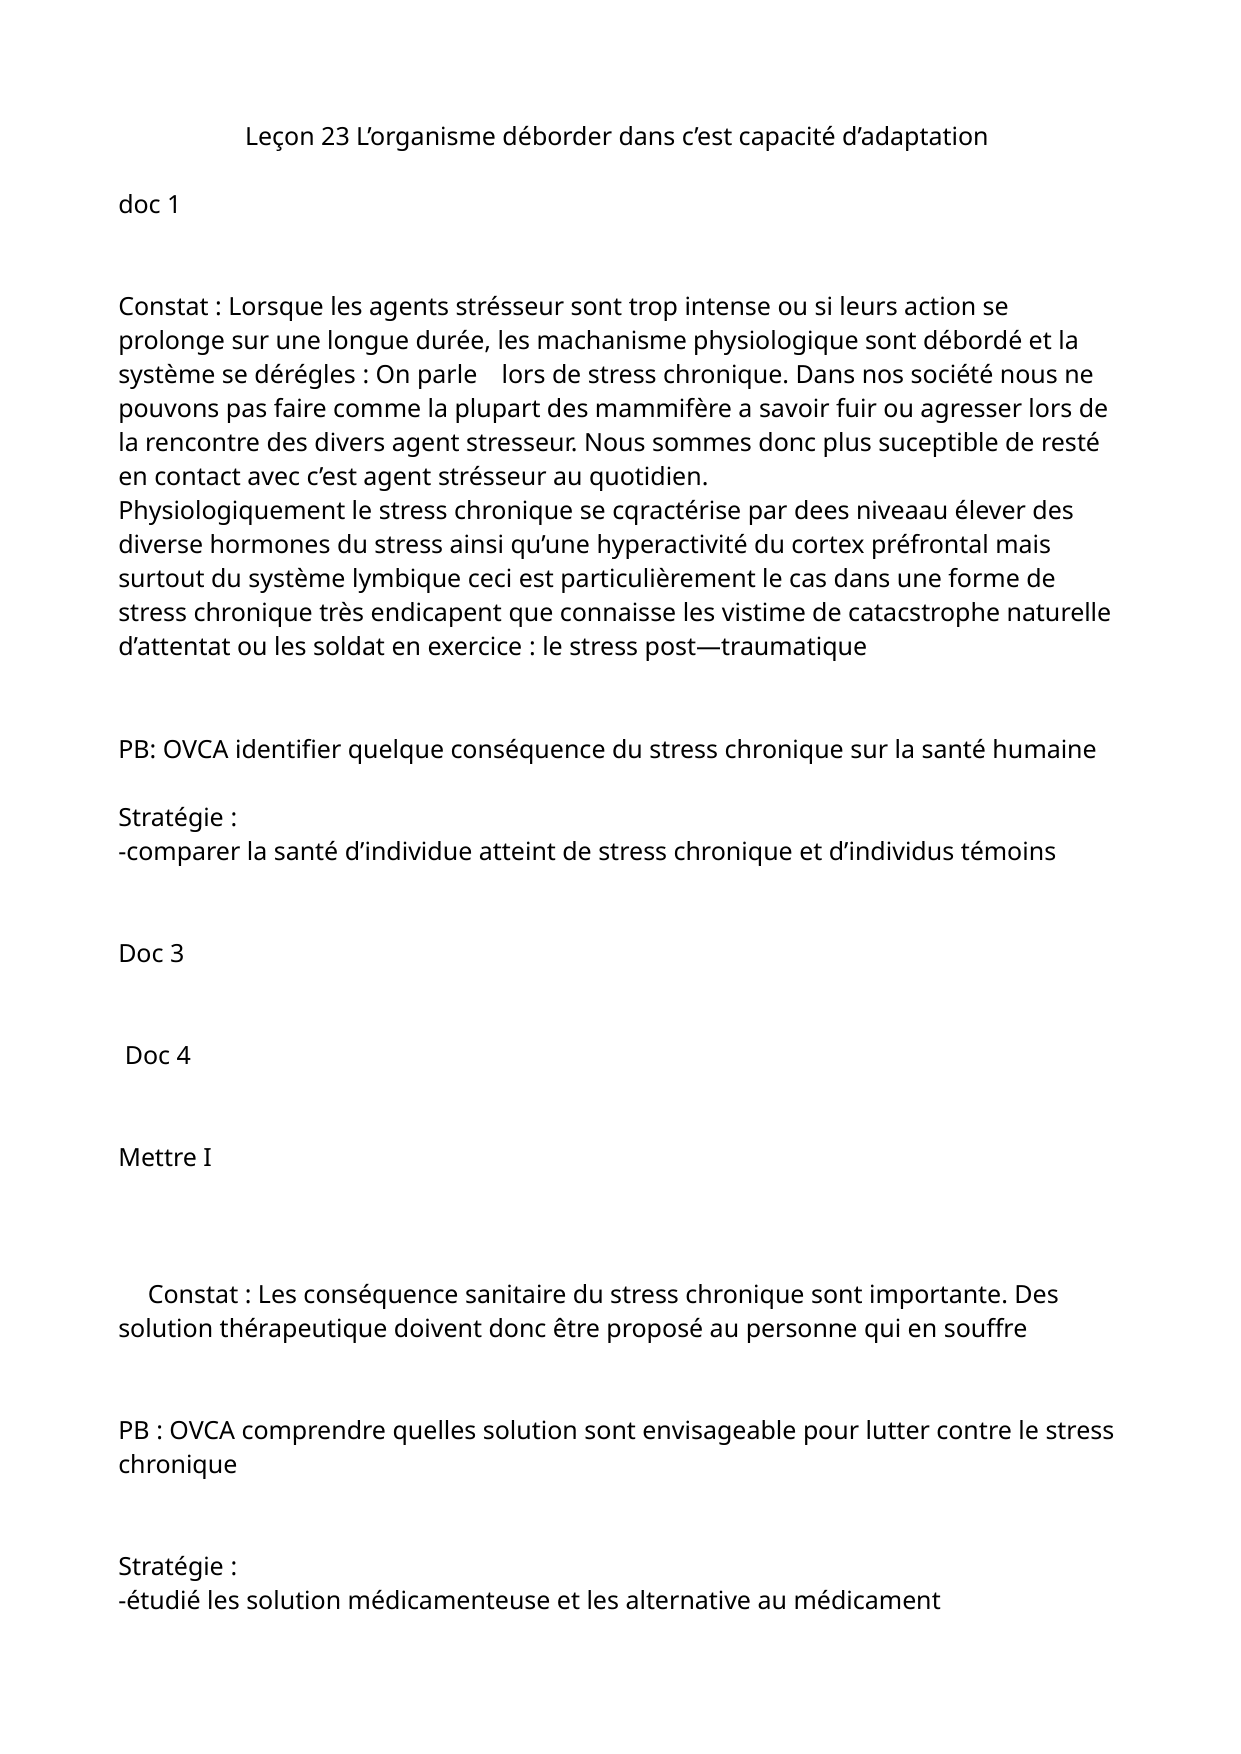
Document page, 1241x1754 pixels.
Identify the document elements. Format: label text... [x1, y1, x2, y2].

text -étudié les solution médicamenteuse et les alternative au médicament [118, 1583, 1122, 1617]
text Mettre I [118, 1140, 1122, 1174]
text doc 1 [118, 186, 1122, 220]
text Leçon 23 L’organisme déborder dans c’est capacité d’adaptation [118, 118, 1122, 152]
text Physiologiquement le stress chronique se cqractérise par dees niveaau élever des diverse hormones du stress ainsi qu’une hyperactivité du cortex préfrontal mais surtout du système lymbique ceci est particulièrement le cas dans une forme de stress chronique très endicapent que connaisse les vistime de catacstrophe naturelle d’attentat ou les soldat en exercice : le stress post—traumatique [118, 493, 1122, 663]
text Stratégie : [118, 799, 1122, 833]
text Stratégie : [118, 1549, 1122, 1583]
text -comparer la santé d’individue atteint de stress chronique et d’individus témoins [118, 833, 1122, 867]
text Constat : Les conséquence sanitaire du stress chronique sont importante. Des solution thérapeutique doivent donc être proposé au personne qui en souffre [118, 1276, 1122, 1344]
text Doc 4 [118, 1038, 1122, 1072]
text PB: OVCA identifier quelque conséquence du stress chronique sur la santé humaine [118, 731, 1122, 765]
text Doc 3 [118, 936, 1122, 970]
text PB : OVCA comprendre quelles solution sont envisageable pour lutter contre le stress chronique [118, 1412, 1122, 1481]
text Constat : Lorsque les agents strésseur sont trop intense ou si leurs action se prolonge sur une longue durée, les machanisme physiologique sont débordé et la système se dérégles : On parle lors de stress chronique. Dans nos société nous ne pouvons pas faire comme la plupart des mammifère a savoir fuir ou agresser lors de la rencontre des divers agent stresseur. Nous sommes donc plus suceptible de resté en contact avec c’est agent strésseur au quotidien. [118, 288, 1122, 493]
